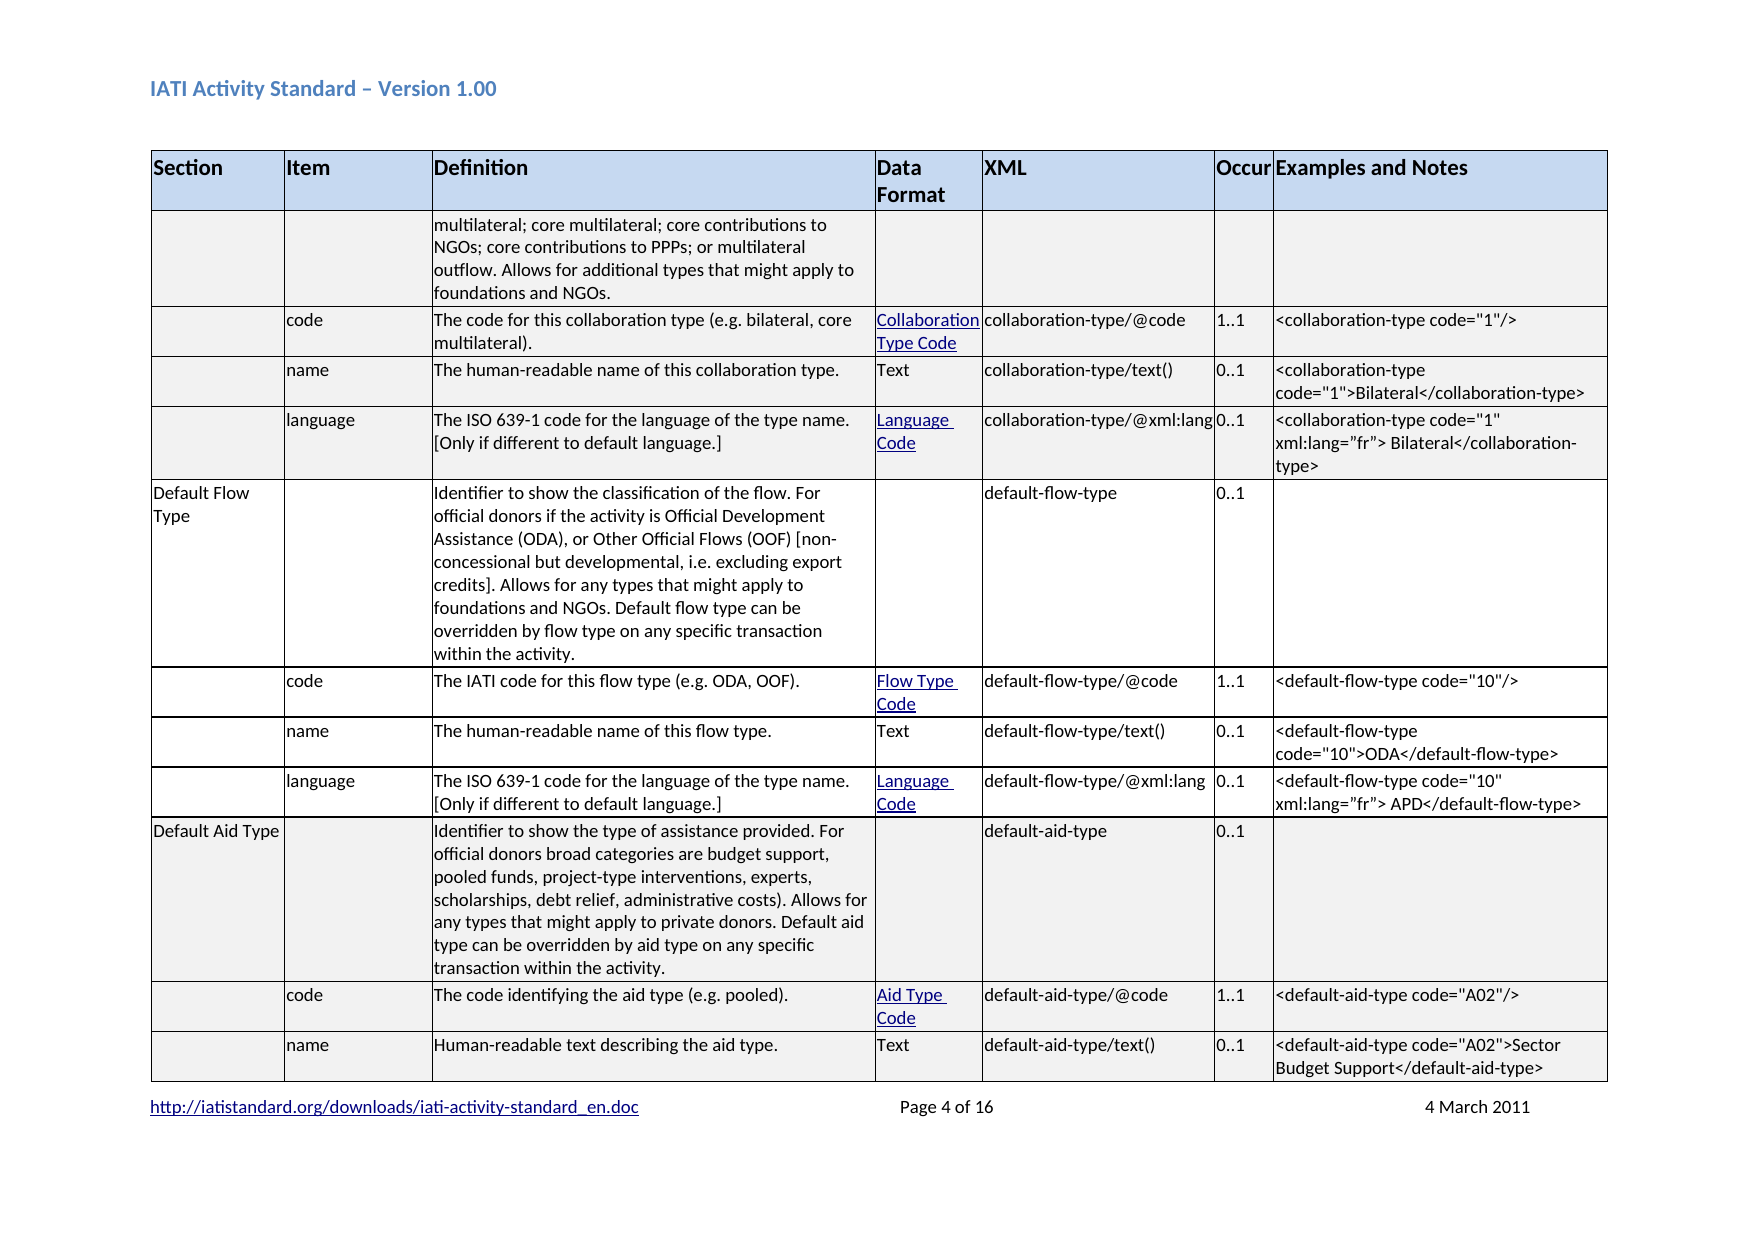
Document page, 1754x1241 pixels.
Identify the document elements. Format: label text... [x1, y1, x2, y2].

table_cell default-aid-type/text() [983, 1032, 1214, 1081]
table_cell The ISO 639-1 code for the language of the type name. [Only if different to default language.] [433, 407, 875, 479]
table_cell multilateral; core multilateral; core contributions to NGOs; core contributions to PPPs; or multilateral outflow. Allows for additional types that might apply to foundations and NGOs. [433, 211, 875, 306]
table_cell Aid Type Code [876, 982, 982, 1031]
table_header Occur [1215, 151, 1273, 210]
table_cell 0..1 [1215, 768, 1273, 816]
table_cell Text [876, 357, 982, 406]
table_cell 1..1 [1215, 982, 1273, 1031]
table_cell collaboration-type/@xml:lang [983, 407, 1214, 479]
table_cell name [285, 357, 432, 406]
table_cell Default Flow Type [152, 480, 284, 666]
table_cell [285, 818, 432, 981]
table_cell <default-aid-type code="A02">Sector Budget Support</default-aid-type> [1274, 1032, 1607, 1081]
table_cell 0..1 [1215, 718, 1273, 766]
table_cell default-flow-type [983, 480, 1214, 666]
table_cell <collaboration-type code="1">Bilateral</collaboration-type> [1274, 357, 1607, 406]
table_header Data Format [876, 151, 982, 210]
table_cell Language Code [876, 407, 982, 479]
table_cell [152, 718, 284, 766]
table_cell <default-flow-type code="10" xml:lang=”fr”> APD</default-flow-type> [1274, 768, 1607, 816]
table_cell 0..1 [1215, 480, 1273, 666]
table_cell [152, 982, 284, 1031]
table_cell [285, 480, 432, 666]
table_cell language [285, 768, 432, 816]
table_cell default-flow-type/@xml:lang [983, 768, 1214, 816]
table_cell default-flow-type/@code [983, 668, 1214, 716]
table_cell The human-readable name of this flow type. [433, 718, 875, 766]
table_cell code [285, 668, 432, 716]
table_cell Identifier to show the classification of the flow. For official donors if the activity is Official Development Assistance (ODA), or Other Official Flows (OOF) [non-concessional but developmental, i.e. excluding export credits]. Allows for any types that might apply to foundations and NGOs. Default flow type can be overridden by flow type on any specific transaction within the activity. [433, 480, 875, 666]
table_cell The human-readable name of this collaboration type. [433, 357, 875, 406]
table_cell code [285, 307, 432, 356]
table_cell 0..1 [1215, 1032, 1273, 1081]
table_cell [152, 668, 284, 716]
table_cell [152, 768, 284, 816]
table_cell collaboration-type/@code [983, 307, 1214, 356]
table_cell Identifier to show the type of assistance provided. For official donors broad categories are budget support, pooled funds, project-type interventions, experts, scholarships, debt relief, administrative costs). Allows for any types that might apply to private donors. Default aid type can be overridden by aid type on any specific transaction within the activity. [433, 818, 875, 981]
table_cell 0..1 [1215, 357, 1273, 406]
table_cell <default-flow-type code="10">ODA</default-flow-type> [1274, 718, 1607, 766]
table_cell [876, 818, 982, 981]
table_cell [152, 211, 284, 306]
table_cell collaboration-type/text() [983, 357, 1214, 406]
table_cell [152, 407, 284, 479]
table_cell 1..1 [1215, 668, 1273, 716]
table_header Definition [433, 151, 875, 210]
table_cell name [285, 718, 432, 766]
table_cell language [285, 407, 432, 479]
table_cell [1274, 480, 1607, 666]
table_cell [152, 307, 284, 356]
table_cell The ISO 639-1 code for the language of the type name. [Only if different to default language.] [433, 768, 875, 816]
table_cell [876, 480, 982, 666]
table_cell The IATI code for this flow type (e.g. ODA, OOF). [433, 668, 875, 716]
table_cell Language Code [876, 768, 982, 816]
table_cell <default-aid-type code="A02"/> [1274, 982, 1607, 1031]
table_cell Flow Type Code [876, 668, 982, 716]
table_cell [1274, 818, 1607, 981]
table_cell default-aid-type/@code [983, 982, 1214, 1031]
table_cell default-flow-type/text() [983, 718, 1214, 766]
table_cell 0..1 [1215, 407, 1273, 479]
table_cell Text [876, 718, 982, 766]
table_cell [983, 211, 1214, 306]
table_header Item [285, 151, 432, 210]
table_cell 1..1 [1215, 307, 1273, 356]
table_cell The code identifying the aid type (e.g. pooled). [433, 982, 875, 1031]
table_header XML [983, 151, 1214, 210]
table_cell name [285, 1032, 432, 1081]
table_cell [1215, 211, 1273, 306]
table_cell Collaboration Type Code [876, 307, 982, 356]
table_cell Human-readable text describing the aid type. [433, 1032, 875, 1081]
table_cell <default-flow-type code="10"/> [1274, 668, 1607, 716]
table_cell 0..1 [1215, 818, 1273, 981]
table_cell [285, 211, 432, 306]
table_cell <collaboration-type code="1" xml:lang=”fr”> Bilateral</collaboration-type> [1274, 407, 1607, 479]
table_cell The code for this collaboration type (e.g. bilateral, core multilateral). [433, 307, 875, 356]
table_header Examples and Notes [1274, 151, 1607, 210]
table_cell <collaboration-type code="1"/> [1274, 307, 1607, 356]
table_header Section [152, 151, 284, 210]
table_cell default-aid-type [983, 818, 1214, 981]
table_cell code [285, 982, 432, 1031]
table_cell [152, 357, 284, 406]
table_cell [152, 1032, 284, 1081]
table_cell Default Aid Type [152, 818, 284, 981]
table_cell [1274, 211, 1607, 306]
table_cell Text [876, 1032, 982, 1081]
table_cell [876, 211, 982, 306]
